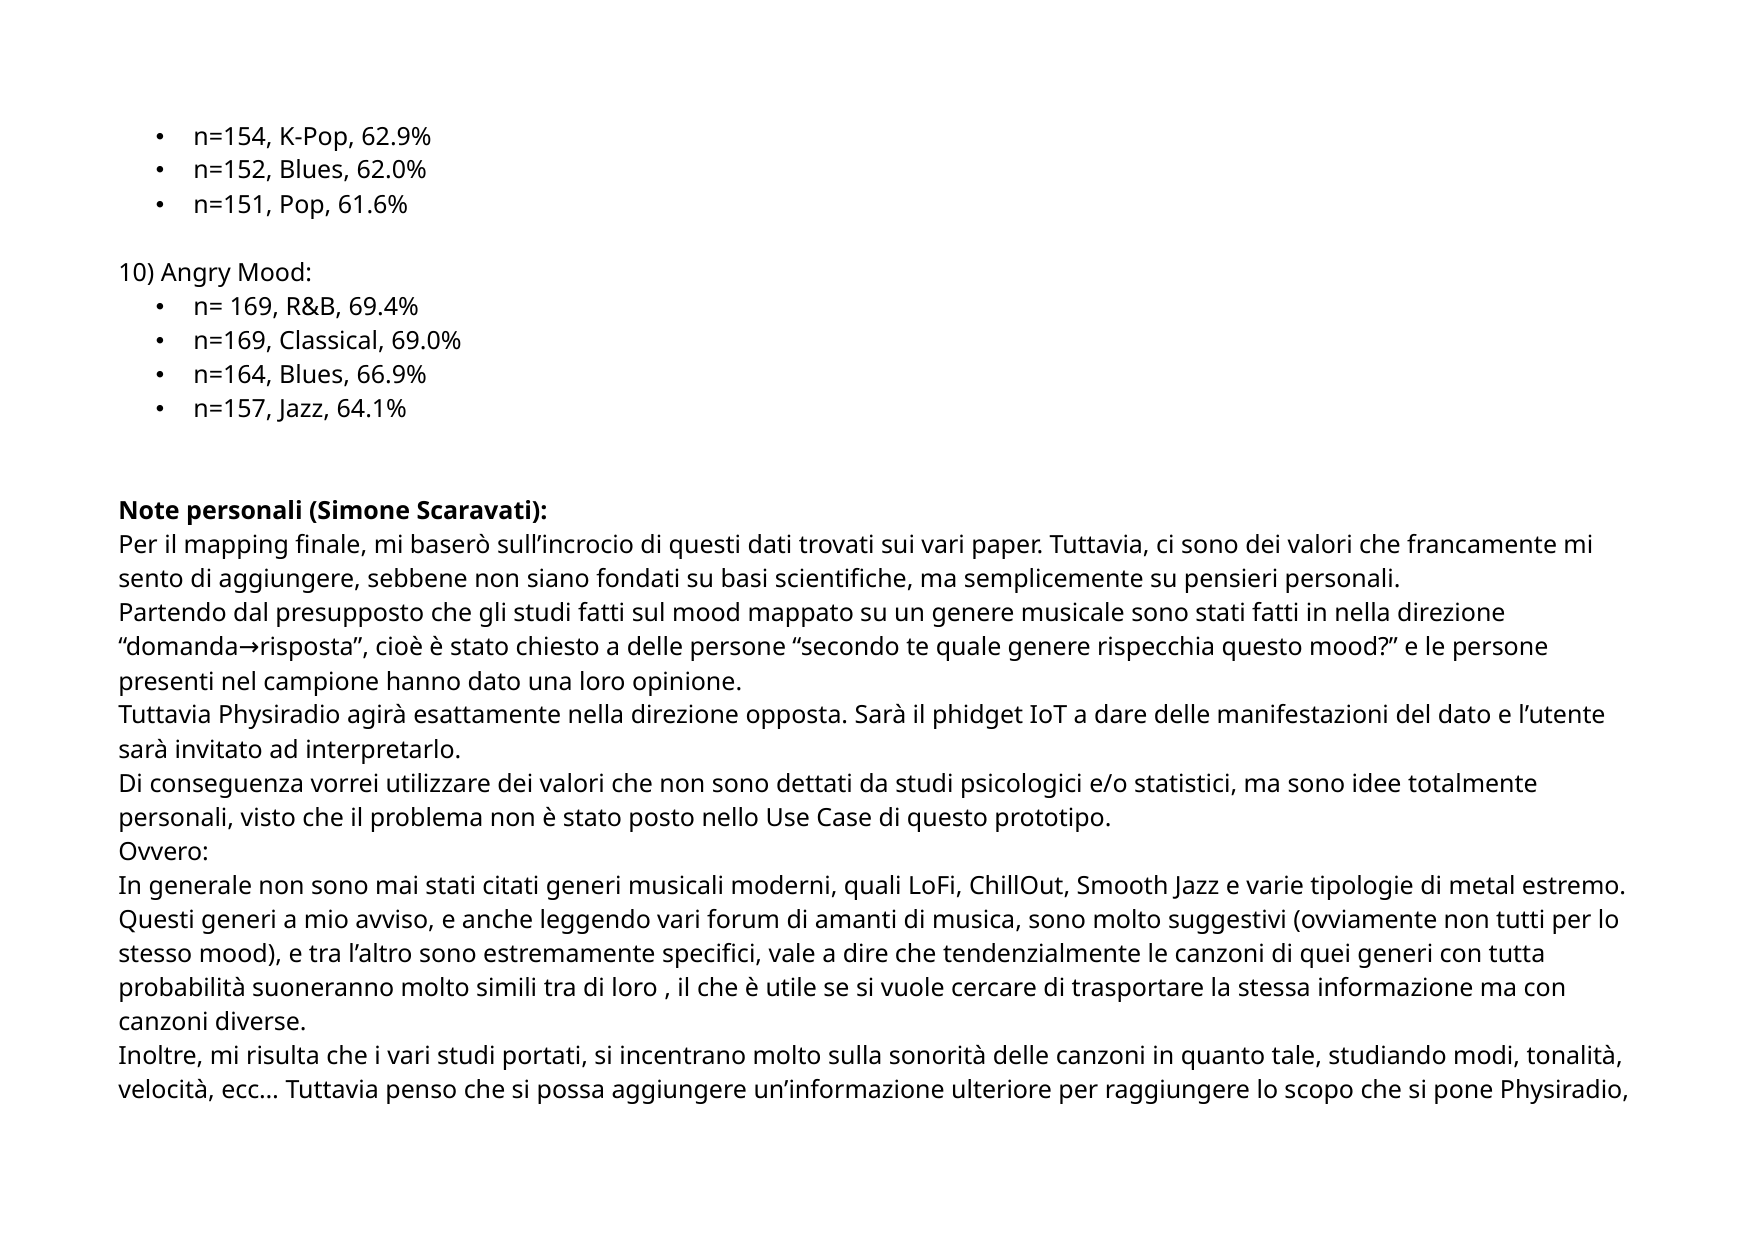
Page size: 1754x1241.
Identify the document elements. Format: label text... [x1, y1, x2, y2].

text 10) Angry Mood: [118, 254, 1636, 288]
text Ovvero: [118, 833, 1636, 867]
text Per il mapping finale, mi baserò sull’incrocio di questi dati trovati sui vari paper. Tuttavia, ci sono dei valori che francamente mi sento di aggiungere, sebbene non siano fondati su basi scientifiche, ma semplicemente su pensieri personali. [118, 527, 1636, 595]
text Tuttavia Physiradio agirà esattamente nella direzione opposta. Sarà il phidget IoT a dare delle manifestazioni del dato e l’utente sarà invitato ad interpretarlo. [118, 697, 1636, 765]
list n=157, Jazz, 64.1% [156, 391, 1636, 425]
text Inoltre, mi risulta che i vari studi portati, si incentrano molto sulla sonorità delle canzoni in quanto tale, studiando modi, tonalità, velocità, ecc… Tuttavia penso che si possa aggiungere un’informazione ulteriore per raggiungere lo scopo che si pone Physiradio, [118, 1038, 1636, 1106]
text Note personali (Simone Scaravati): [118, 493, 1636, 527]
list n= 169, R&B, 69.4% [156, 288, 1636, 322]
text In generale non sono mai stati citati generi musicali moderni, quali LoFi, ChillOut, Smooth Jazz e varie tipologie di metal estremo. Questi generi a mio avviso, e anche leggendo vari forum di amanti di musica, sono molto suggestivi (ovviamente non tutti per lo stesso mood), e tra l’altro sono estremamente specifici, vale a dire che tendenzialmente le canzoni di quei generi con tutta probabilità suoneranno molto simili tra di loro , il che è utile se si vuole cercare di trasportare la stessa informazione ma con canzoni diverse. [118, 867, 1636, 1038]
text Di conseguenza vorrei utilizzare dei valori che non sono dettati da studi psicologici e/o statistici, ma sono idee totalmente personali, visto che il problema non è stato posto nello Use Case di questo prototipo. [118, 765, 1636, 833]
text Partendo dal presupposto che gli studi fatti sul mood mappato su un genere musicale sono stati fatti in nella direzione “domanda→risposta”, cioè è stato chiesto a delle persone “secondo te quale genere rispecchia questo mood?” e le persone presenti nel campione hanno dato una loro opinione. [118, 595, 1636, 697]
list n=152, Blues, 62.0% [156, 152, 1636, 186]
list n=154, K-Pop, 62.9% [156, 118, 1636, 152]
list n=164, Blues, 66.9% [156, 357, 1636, 391]
list n=151, Pop, 61.6% [156, 186, 1636, 220]
list n=169, Classical, 69.0% [156, 322, 1636, 357]
